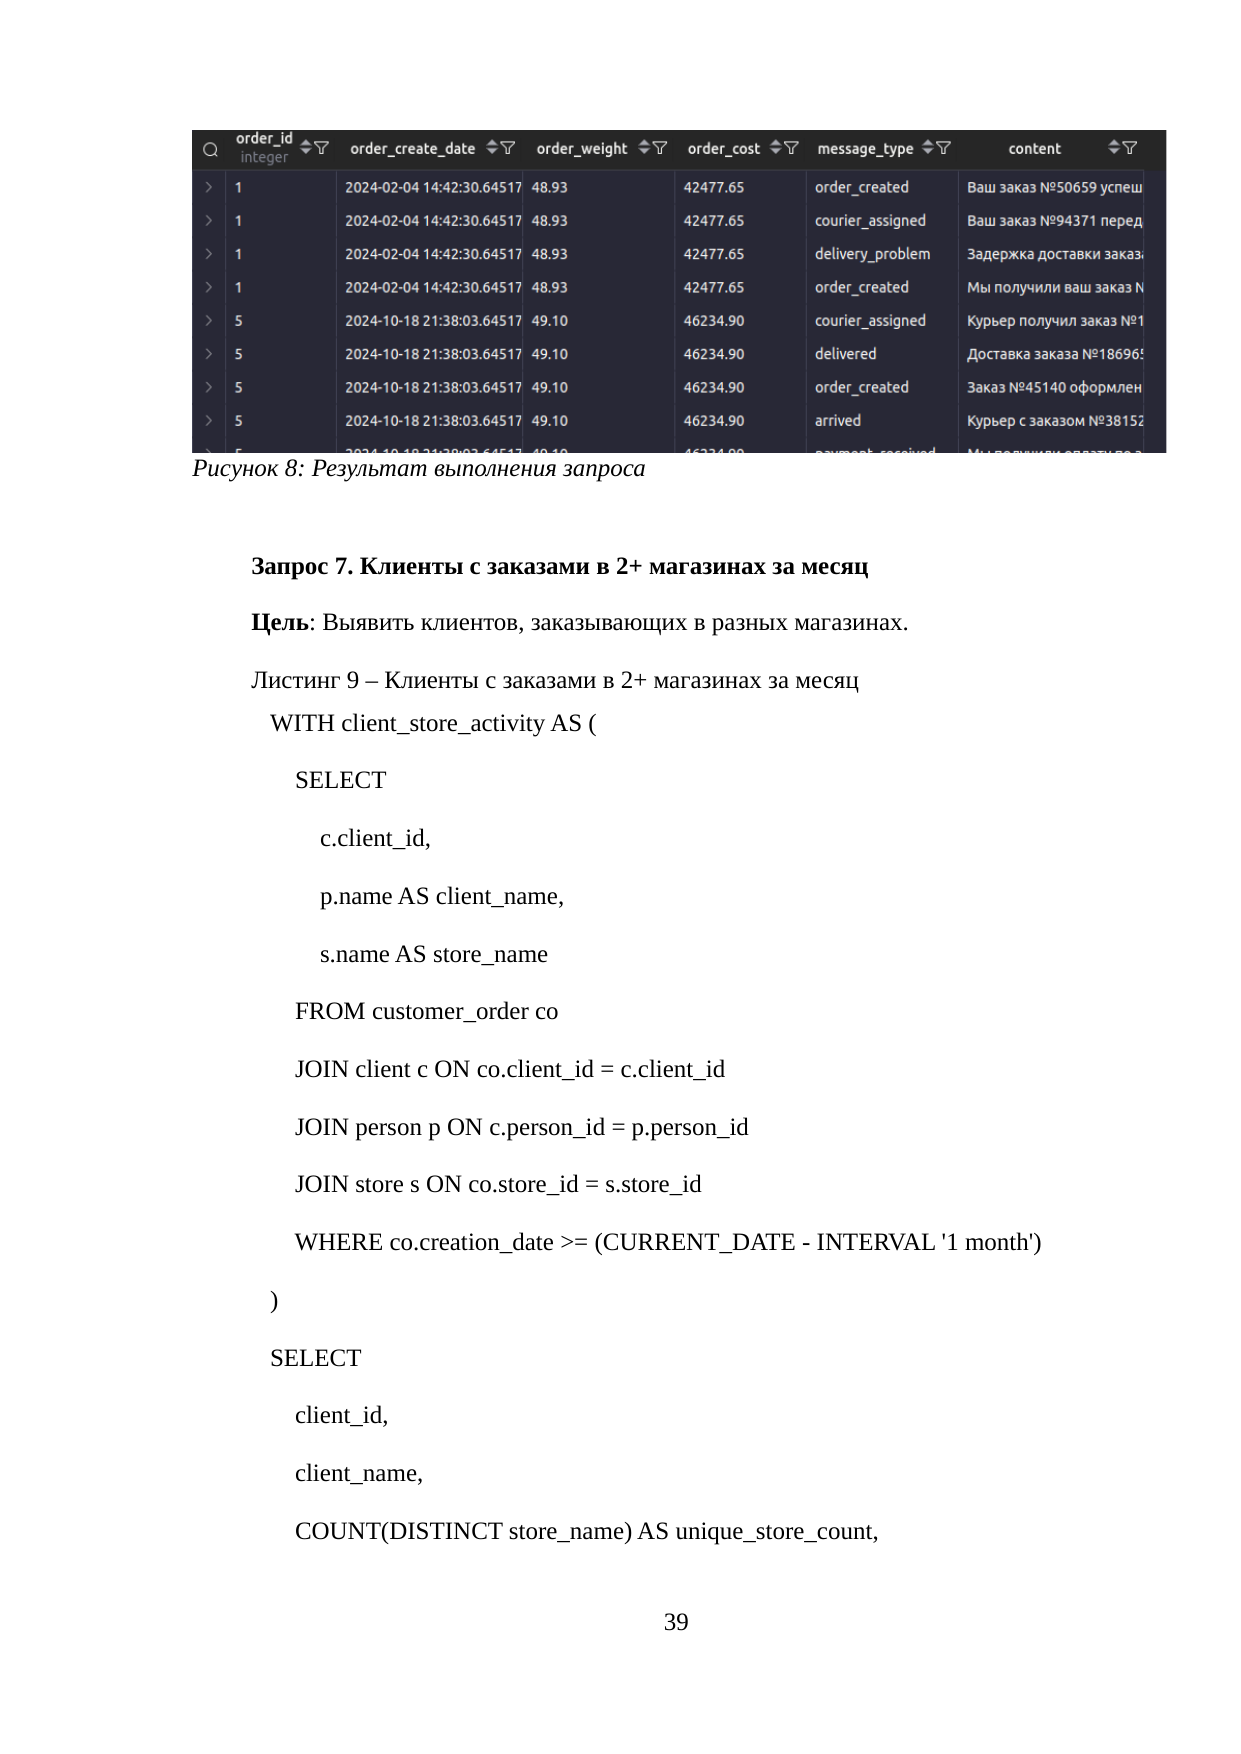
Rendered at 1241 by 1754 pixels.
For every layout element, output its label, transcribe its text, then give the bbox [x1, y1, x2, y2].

text client_id, [196, 1400, 1181, 1429]
text Цель: Выявить клиентов, заказывающих в разных магазинах. [177, 607, 1181, 636]
subtitle Запрос 7. Клиенты с заказами в 2+ магазинах за месяц [177, 551, 1181, 580]
text WITH client_store_activity AS ( [196, 708, 1181, 737]
text c.client_id, [196, 823, 1181, 852]
text SELECT [196, 1343, 1181, 1371]
text JOIN person p ON c.person_id = p.person_id [196, 1112, 1181, 1141]
text COUNT(DISTINCT store_name) AS unique_store_count, [196, 1516, 1181, 1544]
text Листинг 9 – Клиенты с заказами в 2+ магазинах за месяц [177, 665, 1181, 693]
text p.name AS client_name, [196, 881, 1181, 910]
text Рисунок 8: Результат выполнения запроса [192, 453, 1166, 481]
text WHERE co.creation_date >= (CURRENT_DATE - INTERVAL '1 month') [196, 1227, 1181, 1256]
picture [192, 130, 1167, 453]
text ) [196, 1285, 1181, 1314]
text JOIN store s ON co.store_id = s.store_id [196, 1169, 1181, 1198]
text client_name, [196, 1458, 1181, 1487]
text JOIN client c ON co.client_id = c.client_id [196, 1054, 1181, 1083]
text FROM customer_order co [196, 996, 1181, 1025]
text s.name AS store_name [196, 939, 1181, 967]
text SELECT [196, 766, 1181, 794]
